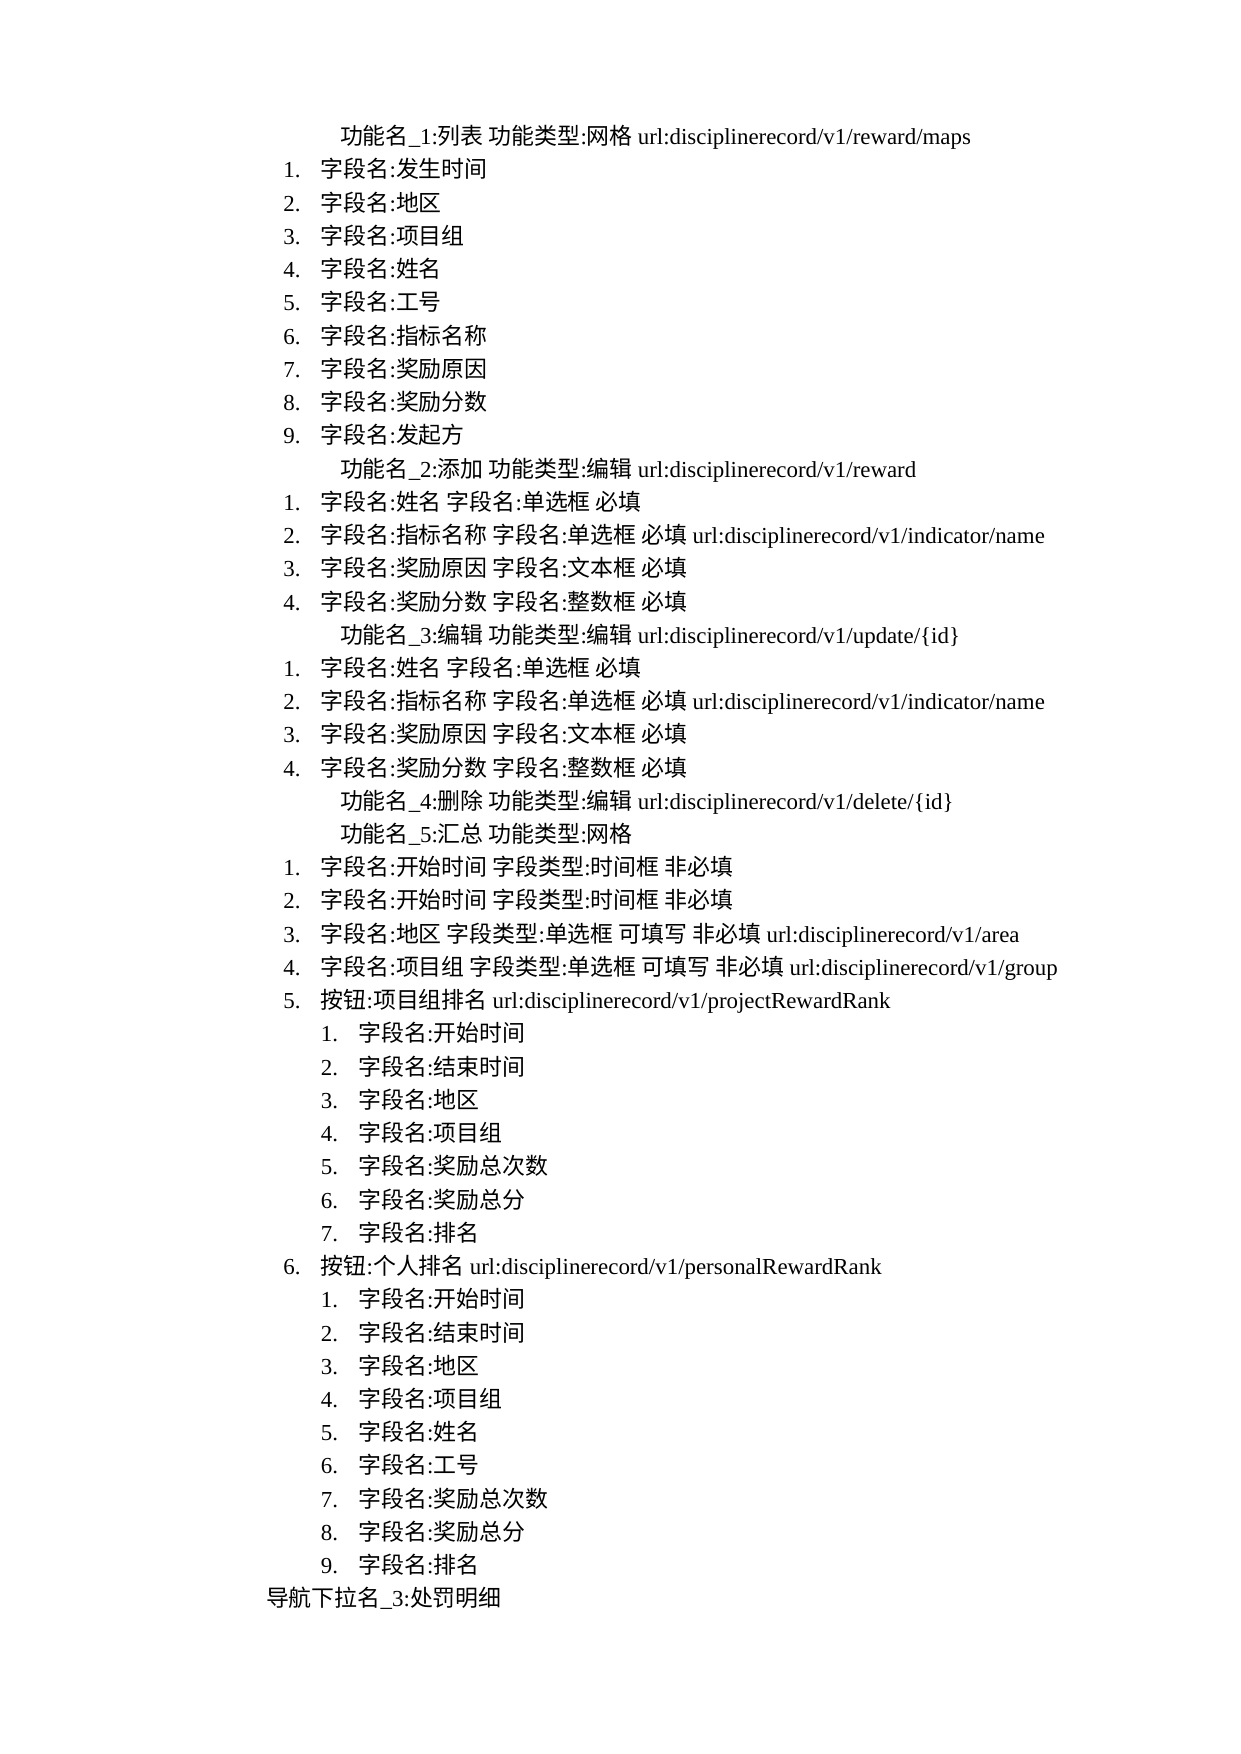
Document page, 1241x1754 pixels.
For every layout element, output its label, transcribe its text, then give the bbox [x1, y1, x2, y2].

text 功能名_3:编辑 功能类型:编辑 url:disciplinerecord/v1/update/{id} [118, 617, 1122, 650]
list 字段名:开始时间 字段类型:时间框 非必填 [283, 882, 1122, 916]
list 字段名:地区 [321, 1348, 1122, 1381]
list 字段名:工号 [321, 1447, 1122, 1481]
list 字段名:奖励总次数 [321, 1148, 1122, 1181]
list 字段名:指标名称 字段名:单选框 必填 url:disciplinerecord/v1/indicator/name [283, 683, 1122, 716]
list 字段名:项目组 [321, 1115, 1122, 1148]
list 字段名:开始时间 字段类型:时间框 非必填 [283, 849, 1122, 882]
text 功能名_4:删除 功能类型:编辑 url:disciplinerecord/v1/delete/{id} [118, 783, 1122, 816]
list 按钮:项目组排名 url:disciplinerecord/v1/projectRewardRank [283, 982, 1122, 1015]
text 导航下拉名_3:处罚明细 [118, 1580, 1122, 1613]
list 字段名:奖励总分 [321, 1181, 1122, 1215]
text 功能名_5:汇总 功能类型:网格 [118, 816, 1122, 849]
list 字段名:姓名 [283, 251, 1122, 284]
list 字段名:发生时间 [283, 151, 1122, 184]
list 字段名:奖励原因 字段名:文本框 必填 [283, 716, 1122, 749]
list 字段名:奖励分数 字段名:整数框 必填 [283, 583, 1122, 617]
list 字段名:指标名称 字段名:单选框 必填 url:disciplinerecord/v1/indicator/name [283, 517, 1122, 550]
list 字段名:奖励分数 字段名:整数框 必填 [283, 749, 1122, 783]
list 字段名:地区 [283, 184, 1122, 218]
list 按钮:个人排名 url:disciplinerecord/v1/personalRewardRank [283, 1248, 1122, 1281]
list 字段名:姓名 字段名:单选框 必填 [283, 484, 1122, 517]
list 字段名:奖励总分 [321, 1514, 1122, 1547]
list 字段名:地区 字段类型:单选框 可填写 非必填 url:disciplinerecord/v1/area [283, 916, 1122, 949]
list 字段名:奖励原因 字段名:文本框 必填 [283, 550, 1122, 583]
list 字段名:发起方 [283, 417, 1122, 450]
list 字段名:开始时间 [321, 1281, 1122, 1314]
list 字段名:指标名称 [283, 317, 1122, 351]
list 字段名:项目组 字段类型:单选框 可填写 非必填 url:disciplinerecord/v1/group [283, 949, 1122, 982]
list 字段名:工号 [283, 284, 1122, 317]
list 字段名:奖励总次数 [321, 1481, 1122, 1514]
list 字段名:结束时间 [321, 1314, 1122, 1348]
list 字段名:姓名 字段名:单选框 必填 [283, 650, 1122, 683]
list 字段名:排名 [321, 1215, 1122, 1248]
list 字段名:项目组 [283, 218, 1122, 251]
list 字段名:开始时间 [321, 1015, 1122, 1048]
list 字段名:项目组 [321, 1381, 1122, 1414]
list 字段名:姓名 [321, 1414, 1122, 1447]
list 字段名:结束时间 [321, 1048, 1122, 1082]
text 功能名_1:列表 功能类型:网格 url:disciplinerecord/v1/reward/maps [118, 118, 1122, 151]
list 字段名:奖励分数 [283, 384, 1122, 417]
list 字段名:排名 [321, 1547, 1122, 1580]
list 字段名:地区 [321, 1082, 1122, 1115]
list 字段名:奖励原因 [283, 351, 1122, 384]
text 功能名_2:添加 功能类型:编辑 url:disciplinerecord/v1/reward [118, 450, 1122, 484]
